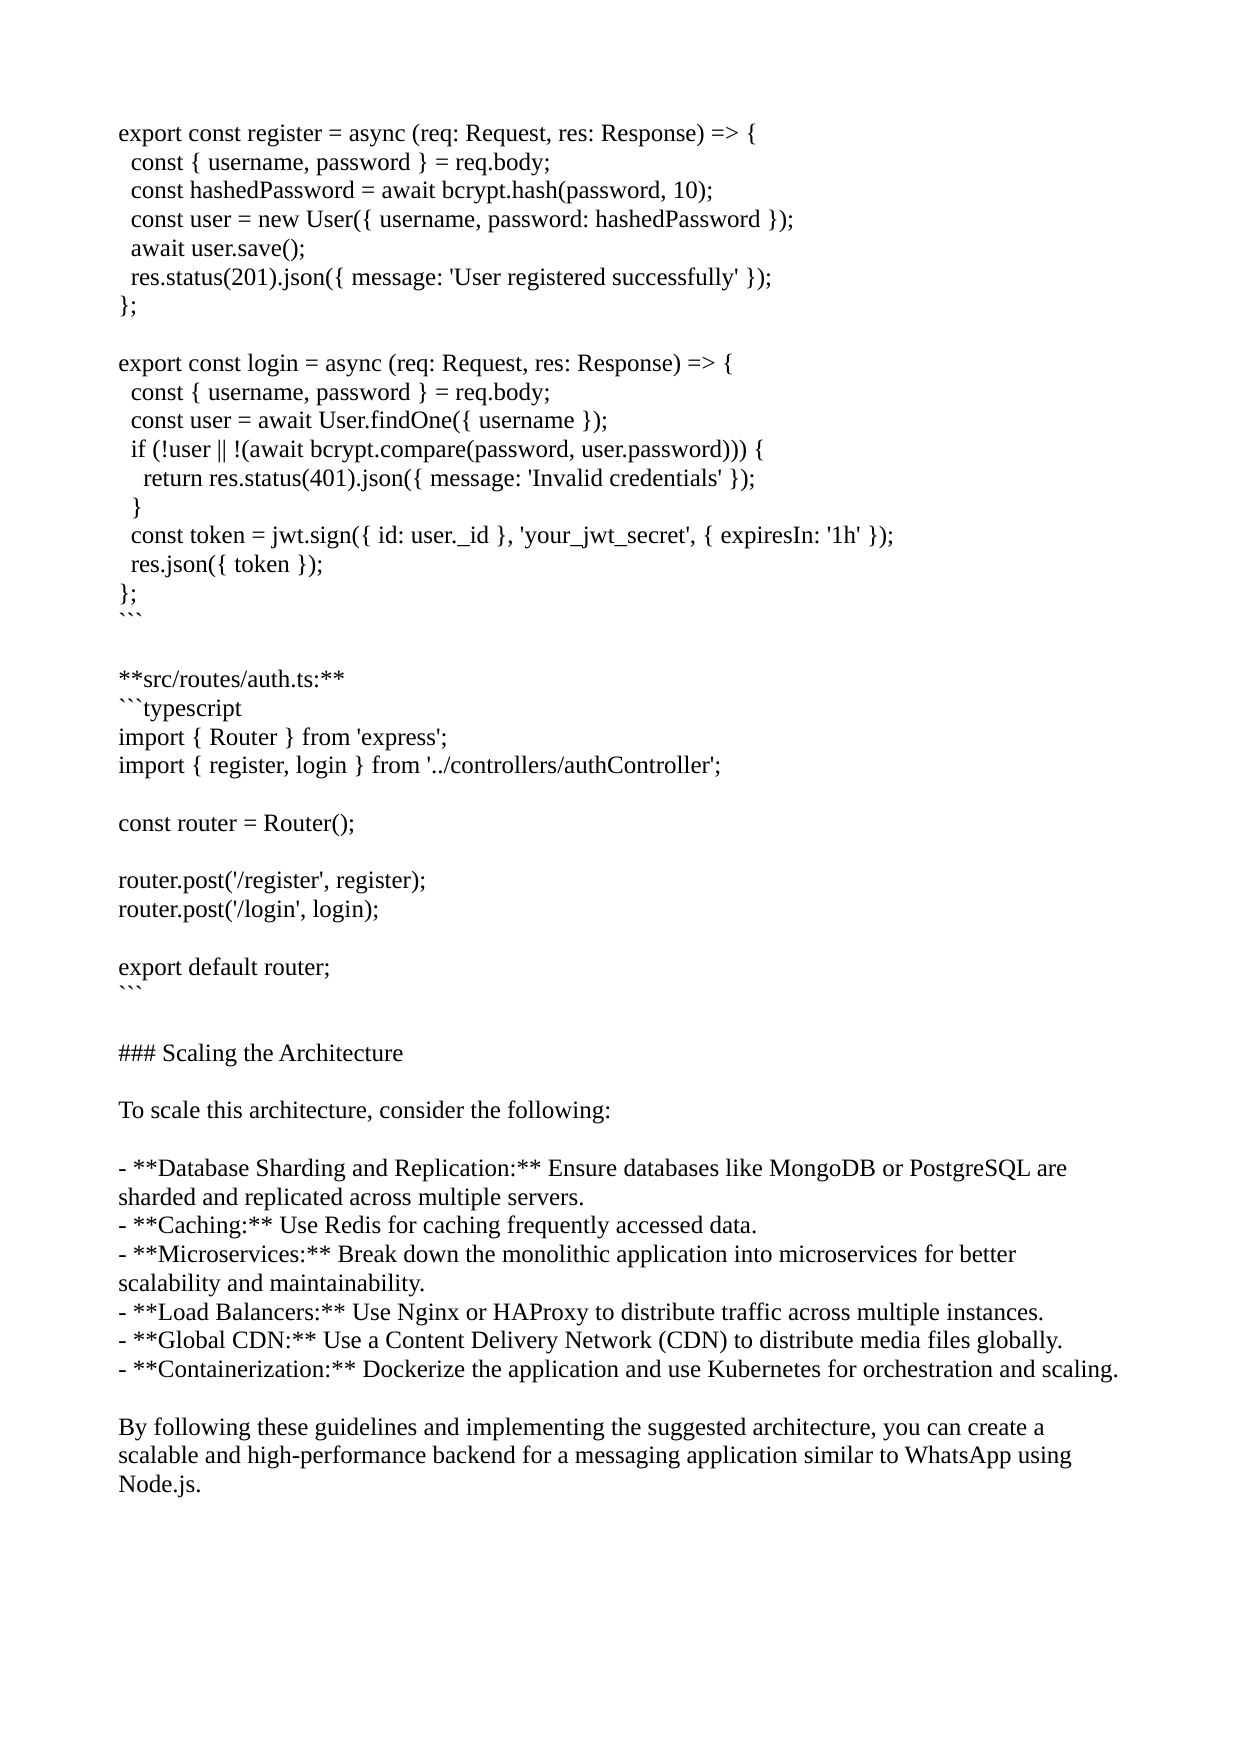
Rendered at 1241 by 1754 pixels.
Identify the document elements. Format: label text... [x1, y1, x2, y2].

text export const register = async (req: Request, res: Response) => { [118, 118, 1122, 147]
text export const login = async (req: Request, res: Response) => { [118, 348, 1122, 377]
text - **Global CDN:** Use a Content Delivery Network (CDN) to distribute media files globally. [118, 1326, 1122, 1354]
text const user = new User({ username, password: hashedPassword }); [118, 204, 1122, 233]
text const { username, password } = req.body; [118, 377, 1122, 406]
text const user = await User.findOne({ username }); [118, 406, 1122, 434]
text - **Database Sharding and Replication:** Ensure databases like MongoDB or PostgreSQL are sharded and replicated across multiple servers. [118, 1153, 1122, 1211]
text To scale this architecture, consider the following: [118, 1096, 1122, 1124]
text res.json({ token }); [118, 549, 1122, 578]
text return res.status(401).json({ message: 'Invalid credentials' }); [118, 463, 1122, 492]
text export default router; [118, 952, 1122, 981]
text **src/routes/auth.ts:** [118, 664, 1122, 693]
text const token = jwt.sign({ id: user._id }, 'your_jwt_secret', { expiresIn: '1h' }); [118, 521, 1122, 549]
text res.status(201).json({ message: 'User registered successfully' }); [118, 262, 1122, 291]
text } [118, 492, 1122, 521]
text - **Containerization:** Dockerize the application and use Kubernetes for orchestration and scaling. [118, 1354, 1122, 1383]
text }; [118, 291, 1122, 319]
text - **Caching:** Use Redis for caching frequently accessed data. [118, 1211, 1122, 1239]
text ```typescript [118, 693, 1122, 722]
text - **Microservices:** Break down the monolithic application into microservices for better scalability and maintainability. [118, 1239, 1122, 1297]
text By following these guidelines and implementing the suggested architecture, you can create a scalable and high-performance backend for a messaging application similar to WhatsApp using Node.js. [118, 1412, 1122, 1498]
text }; [118, 578, 1122, 607]
text - **Load Balancers:** Use Nginx or HAProxy to distribute traffic across multiple instances. [118, 1297, 1122, 1326]
text ### Scaling the Architecture [118, 1038, 1122, 1067]
text ``` [118, 607, 1122, 636]
text await user.save(); [118, 233, 1122, 262]
text const router = Router(); [118, 808, 1122, 837]
text ``` [118, 981, 1122, 1009]
text import { register, login } from '../controllers/authController'; [118, 751, 1122, 779]
text router.post('/login', login); [118, 894, 1122, 923]
text router.post('/register', register); [118, 866, 1122, 894]
text if (!user || !(await bcrypt.compare(password, user.password))) { [118, 434, 1122, 463]
text const { username, password } = req.body; [118, 147, 1122, 176]
text const hashedPassword = await bcrypt.hash(password, 10); [118, 176, 1122, 204]
text import { Router } from 'express'; [118, 722, 1122, 751]
